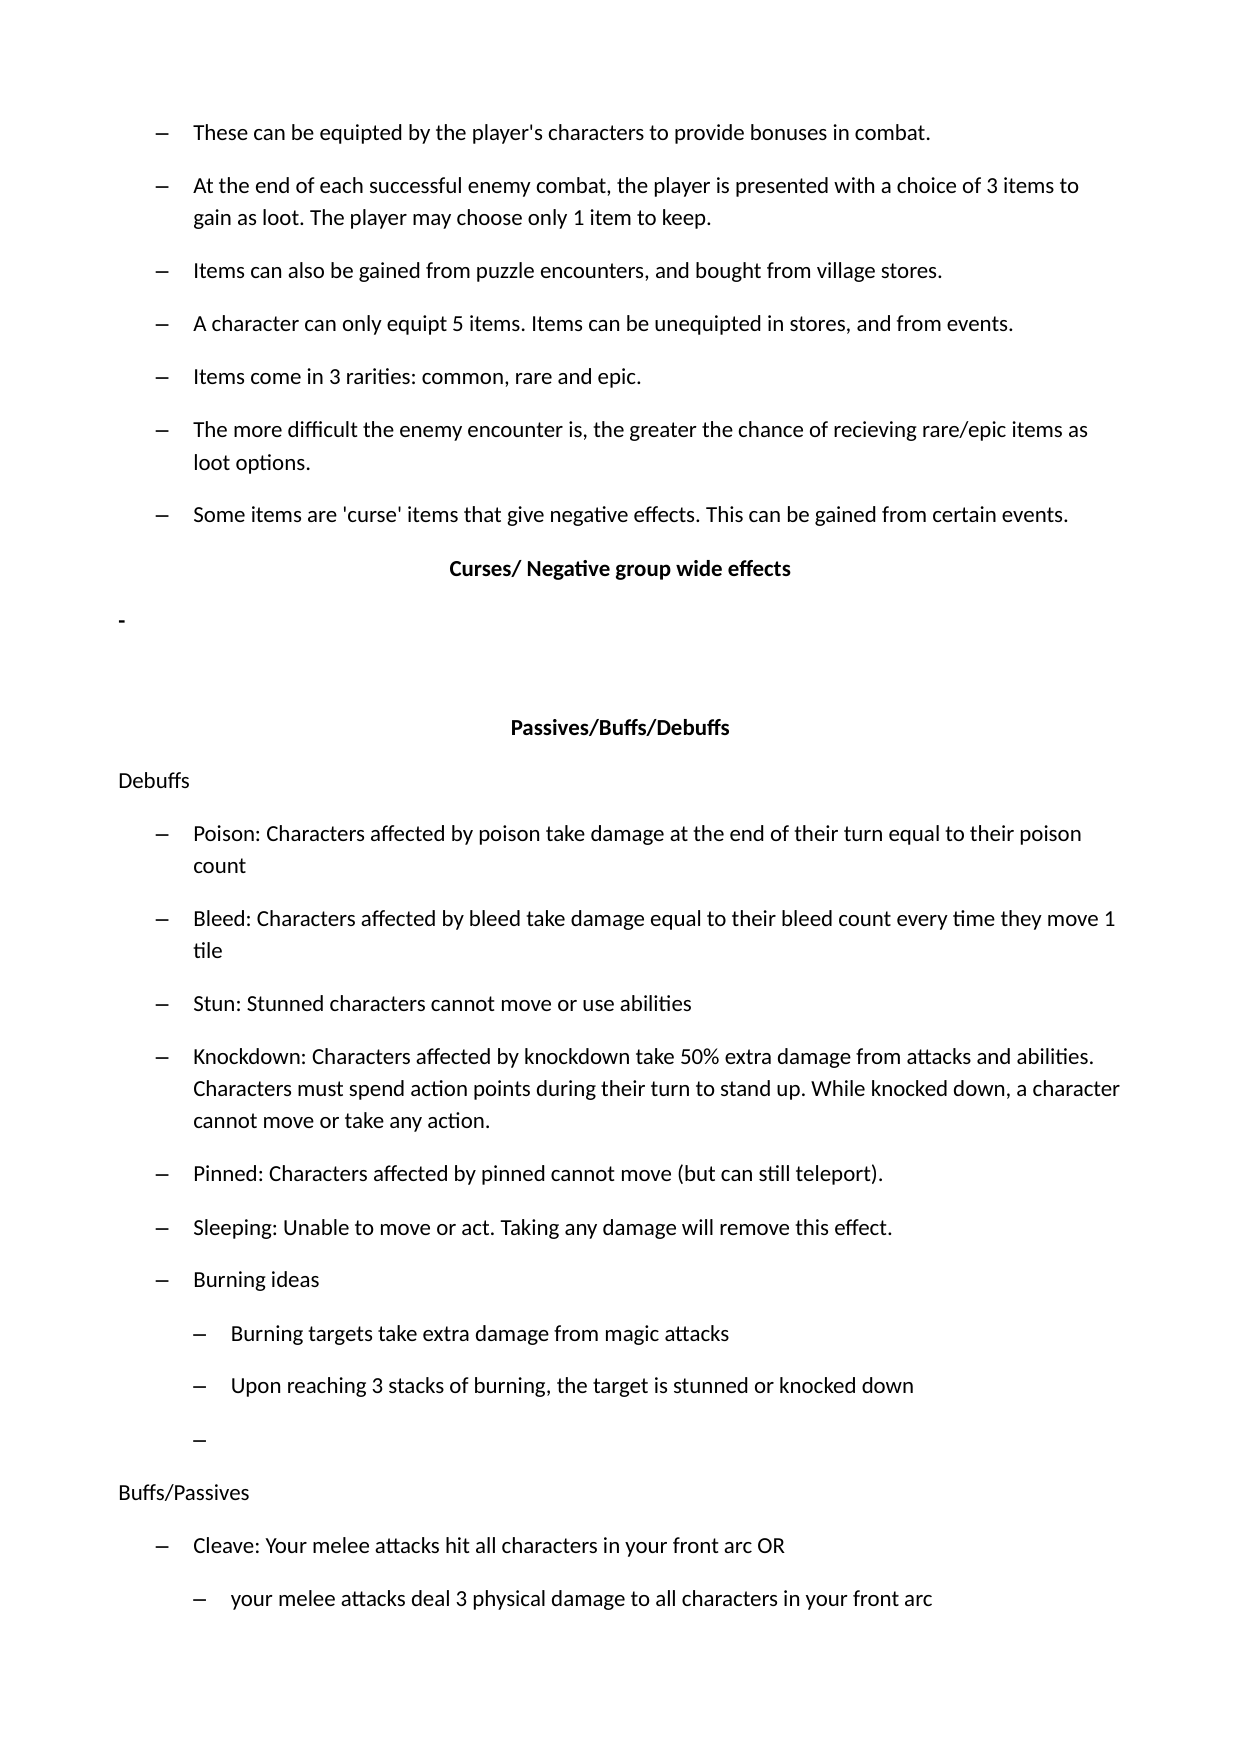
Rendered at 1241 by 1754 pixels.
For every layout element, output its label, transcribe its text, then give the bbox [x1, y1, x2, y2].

list Poison: Characters affected by poison take damage at the end of their turn equal to their poison count [156, 819, 1122, 879]
text Debuffs [118, 766, 1122, 794]
list Some items are 'curse' items that give negative effects. This can be gained from certain events. [156, 501, 1122, 529]
list Items come in 3 rarities: common, rare and epic. [156, 362, 1122, 390]
list your melee attacks deal 3 physical damage to all characters in your front arc [193, 1584, 1122, 1612]
list These can be equipted by the player's characters to provide bonuses in combat. [156, 118, 1122, 146]
list Burning targets take extra damage from magic attacks [193, 1319, 1122, 1347]
list Pinned: Characters affected by pinned cannot move (but can still teleport). [156, 1159, 1122, 1188]
text Curses/ Negative group wide effects [118, 554, 1122, 582]
list Sleeping: Unable to move or act. Taking any damage will remove this effect. [156, 1213, 1122, 1241]
list Upon reaching 3 stacks of burning, the target is stunned or knocked down [193, 1372, 1122, 1400]
list Cleave: Your melee attacks hit all characters in your front arc OR [156, 1531, 1122, 1559]
list At the end of each successful enemy combat, the player is presented with a choice of 3 items to gain as loot. The player may choose only 1 item to keep. [156, 171, 1122, 231]
text Buffs/Passives [118, 1478, 1122, 1506]
list The more difficult the enemy encounter is, the greater the chance of recieving rare/epic items as loot options. [156, 415, 1122, 476]
list A character can only equipt 5 items. Items can be unequipted in stores, and from events. [156, 309, 1122, 337]
list Bleed: Characters affected by bleed take damage equal to their bleed count every time they move 1 tile [156, 904, 1122, 964]
text Passives/Buffs/Debuffs [118, 713, 1122, 741]
text - [118, 607, 1122, 635]
list Burning ideas [156, 1266, 1122, 1294]
list Items can also be gained from puzzle encounters, and bought from village stores. [156, 256, 1122, 284]
list Knockdown: Characters affected by knockdown take 50% extra damage from attacks and abilities. Characters must spend action points during their turn to stand up. While knocked down, a character cannot move or take any action. [156, 1042, 1122, 1134]
list Stun: Stunned characters cannot move or use abilities [156, 989, 1122, 1017]
